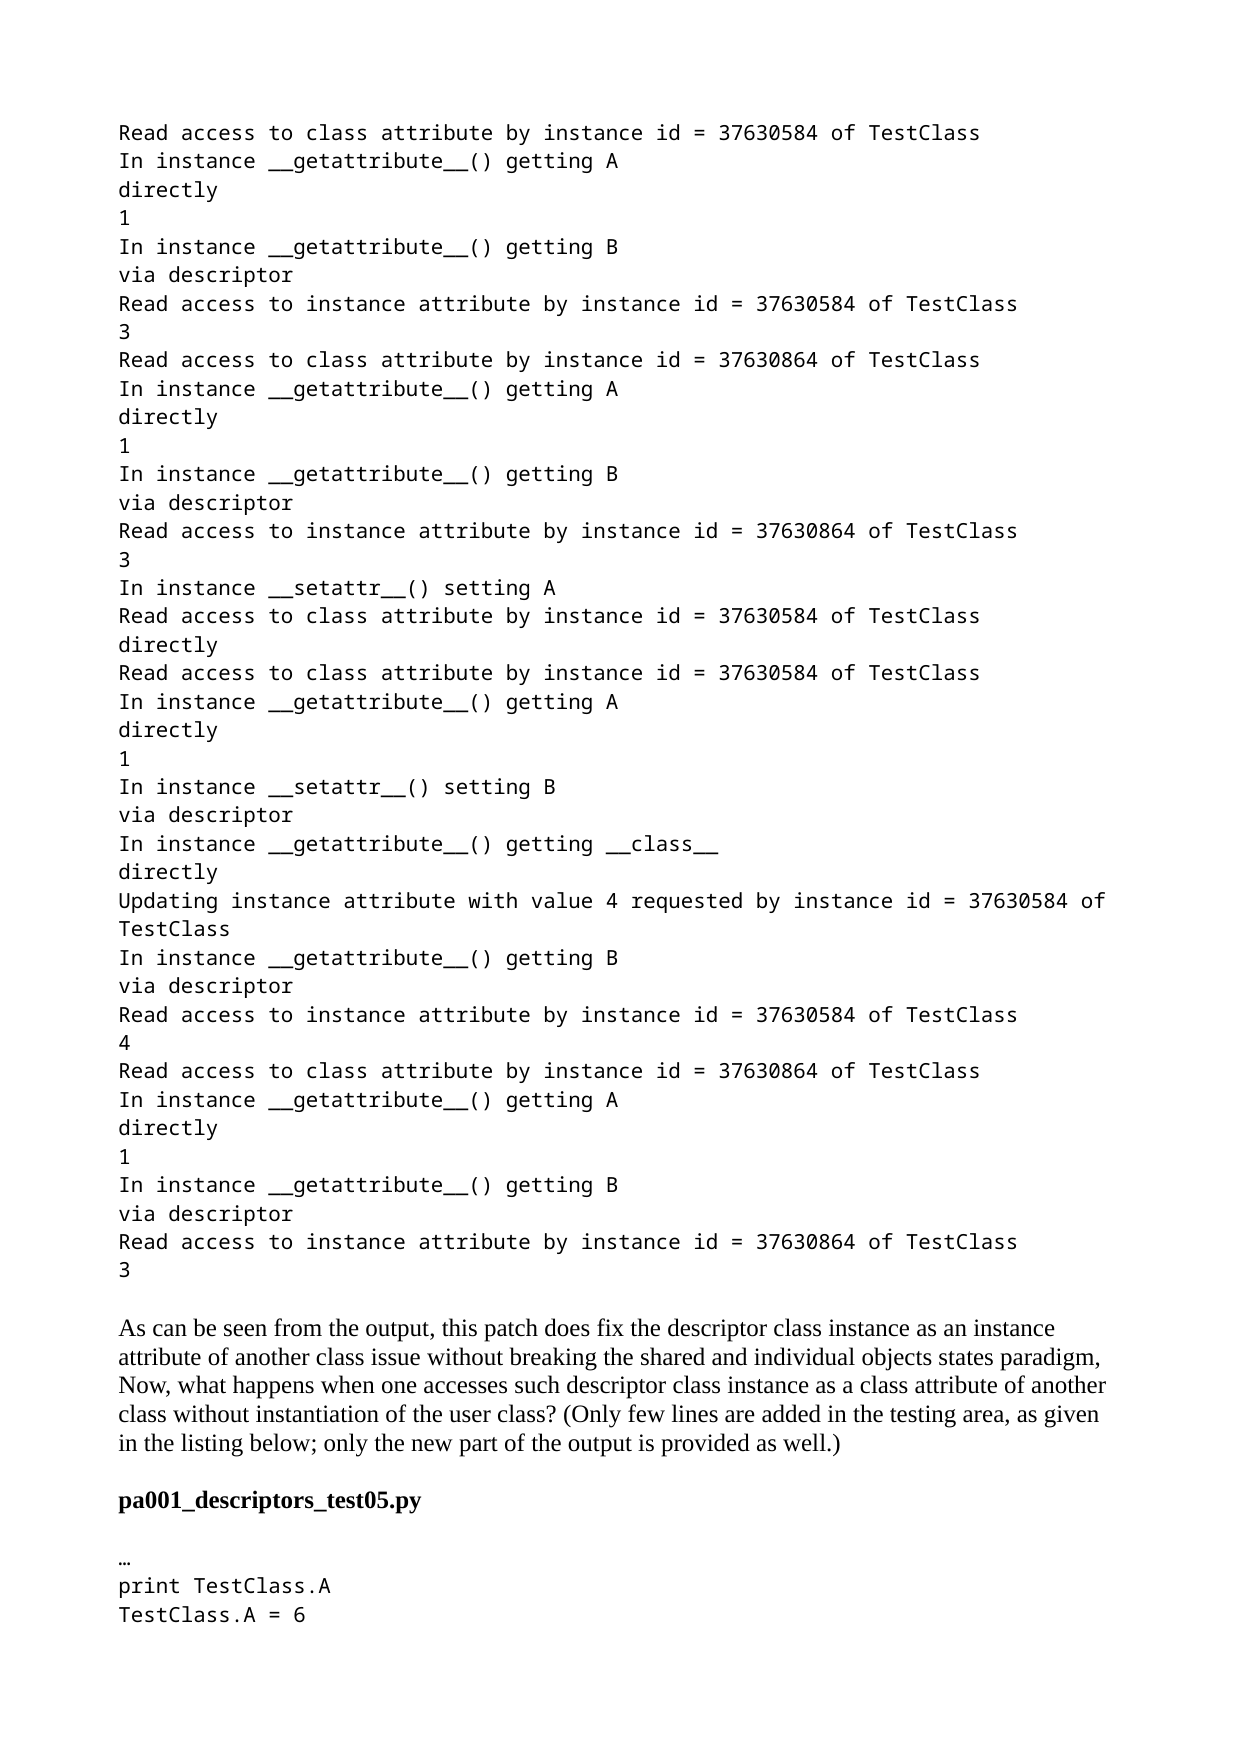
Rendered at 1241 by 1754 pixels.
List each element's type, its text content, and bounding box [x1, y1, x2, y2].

text directly [118, 1113, 1122, 1142]
text directly [118, 175, 1122, 203]
text Read access to instance attribute by instance id = 37630584 of TestClass [118, 289, 1122, 317]
text 1 [118, 1142, 1122, 1170]
text Read access to class attribute by instance id = 37630584 of TestClass [118, 602, 1122, 630]
text In instance __getattribute__() getting B [118, 943, 1122, 971]
text Read access to class attribute by instance id = 37630864 of TestClass [118, 346, 1122, 374]
text As can be seen from the output, this patch does fix the descriptor class instance as an instance attribute of another class issue without breaking the shared and individual objects states paradigm, [118, 1313, 1122, 1370]
text 4 [118, 1028, 1122, 1057]
text via descriptor [118, 488, 1122, 516]
text In instance __getattribute__() getting B [118, 1170, 1122, 1199]
text In instance __getattribute__() getting B [118, 232, 1122, 260]
text In instance __setattr__() setting A [118, 573, 1122, 602]
text TestClass.A = 6 [118, 1600, 1122, 1628]
text pa001_descriptors_test05.py [118, 1485, 1122, 1514]
text 1 [118, 203, 1122, 232]
text In instance __getattribute__() getting A [118, 147, 1122, 175]
text In instance __getattribute__() getting __class__ [118, 829, 1122, 857]
text 3 [118, 1256, 1122, 1284]
text In instance __getattribute__() getting B [118, 459, 1122, 488]
text print TestClass.A [118, 1571, 1122, 1600]
text In instance __getattribute__() getting A [118, 687, 1122, 715]
text Now, what happens when one accesses such descriptor class instance as a class attribute of another class without instantiation of the user class? (Only few lines are added in the testing area, as given in the listing below; only the new part of the output is provided as well.) [118, 1370, 1122, 1457]
text via descriptor [118, 1199, 1122, 1227]
text via descriptor [118, 971, 1122, 1000]
text In instance __setattr__() setting B [118, 772, 1122, 801]
text Read access to class attribute by instance id = 37630864 of TestClass [118, 1057, 1122, 1085]
text directly [118, 630, 1122, 658]
text via descriptor [118, 801, 1122, 829]
text Updating instance attribute with value 4 requested by instance id = 37630584 of TestClass [118, 886, 1122, 943]
text In instance __getattribute__() getting A [118, 1085, 1122, 1113]
text In instance __getattribute__() getting A [118, 374, 1122, 402]
text … [118, 1543, 1122, 1571]
text 1 [118, 431, 1122, 459]
text 3 [118, 317, 1122, 346]
text 3 [118, 545, 1122, 573]
text directly [118, 857, 1122, 886]
text 1 [118, 744, 1122, 772]
text directly [118, 715, 1122, 744]
text Read access to instance attribute by instance id = 37630864 of TestClass [118, 516, 1122, 545]
text Read access to class attribute by instance id = 37630584 of TestClass [118, 658, 1122, 687]
text Read access to class attribute by instance id = 37630584 of TestClass [118, 118, 1122, 147]
text Read access to instance attribute by instance id = 37630864 of TestClass [118, 1227, 1122, 1256]
text Read access to instance attribute by instance id = 37630584 of TestClass [118, 1000, 1122, 1028]
text directly [118, 402, 1122, 431]
text via descriptor [118, 260, 1122, 289]
